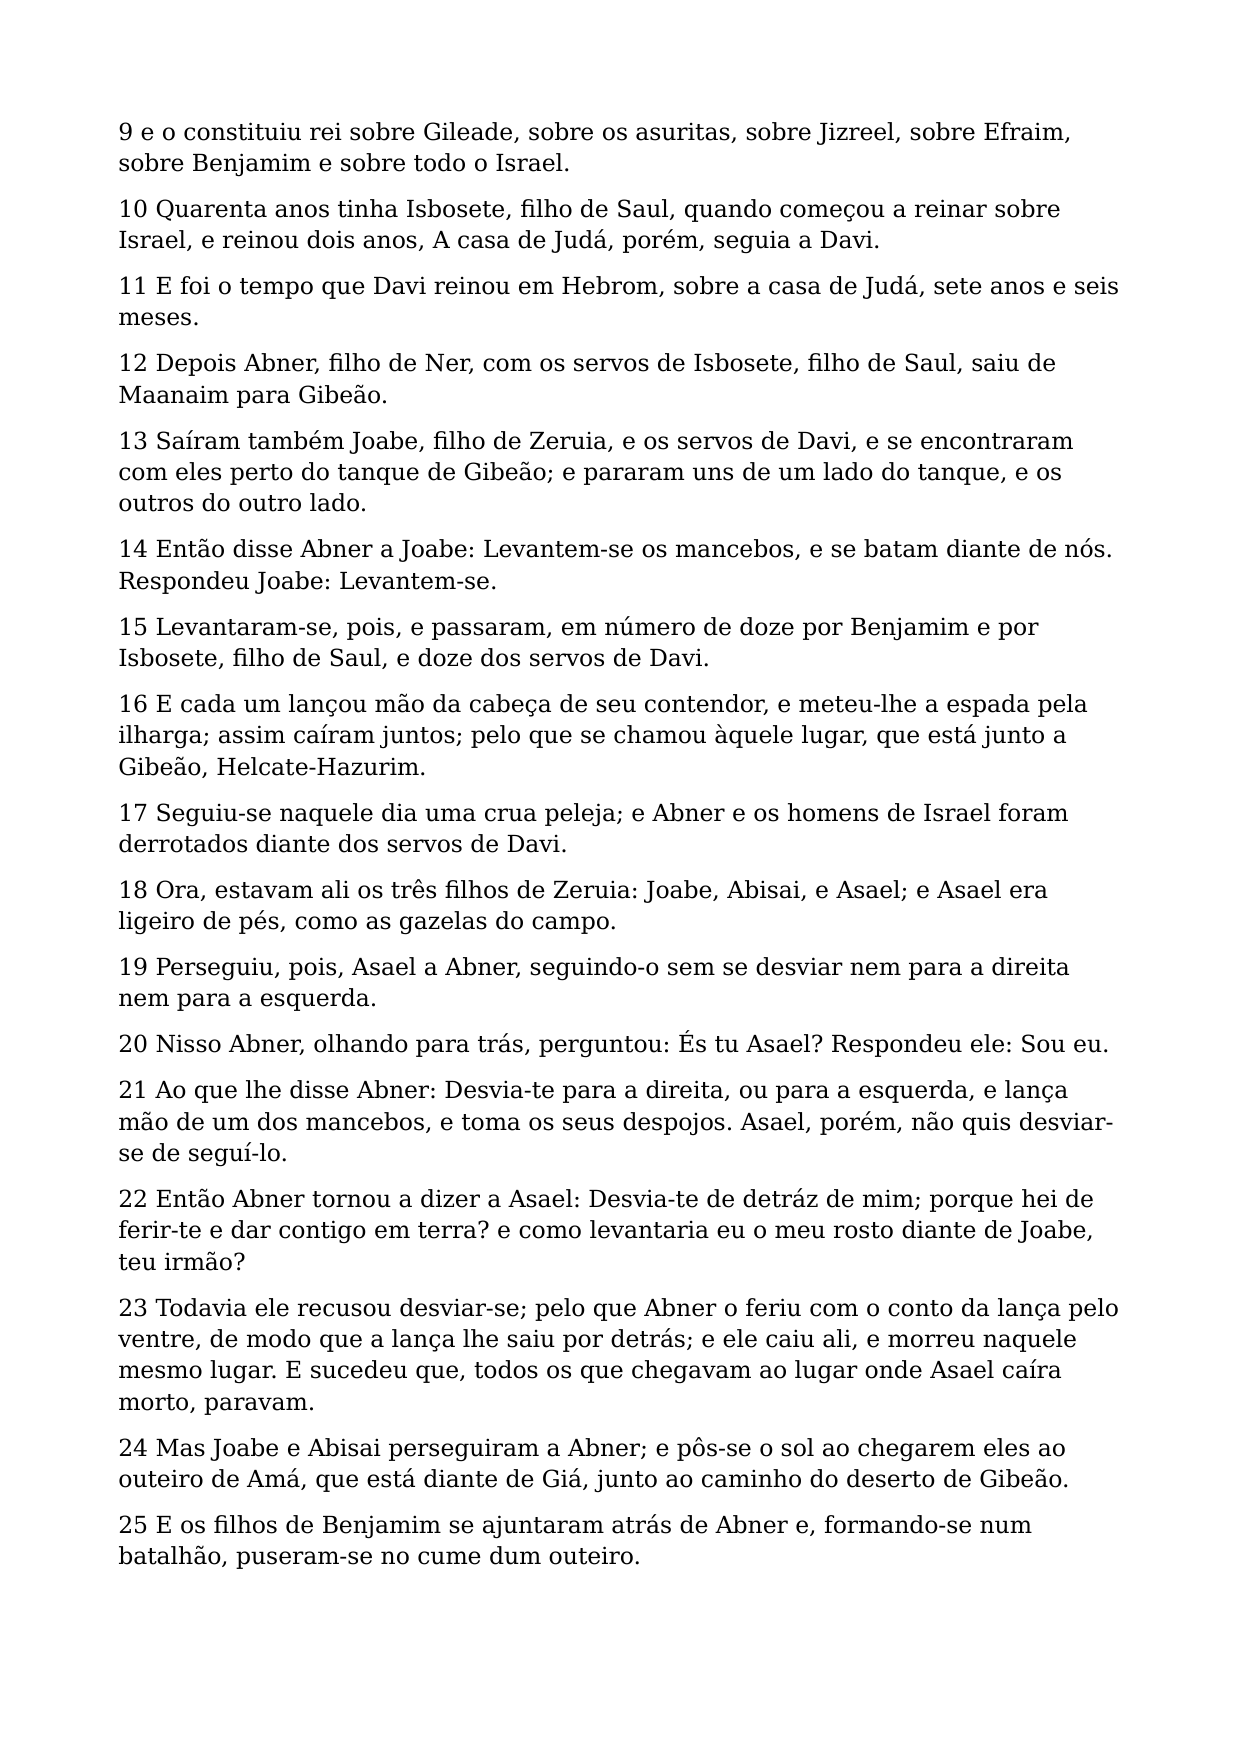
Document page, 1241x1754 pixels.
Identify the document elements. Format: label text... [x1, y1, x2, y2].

text 9 e o constituiu rei sobre Gileade, sobre os asuritas, sobre Jizreel, sobre Efraim, sobre Benjamim e sobre todo o Israel. [118, 118, 1122, 177]
text 19 Perseguiu, pois, Asael a Abner, seguindo-o sem se desviar nem para a direita nem para a esquerda. [118, 954, 1122, 1012]
text 21 Ao que lhe disse Abner: Desvia-te para a direita, ou para a esquerda, e lança mão de um dos mancebos, e toma os seus despojos. Asael, porém, não quis desviar-se de seguí-lo. [118, 1077, 1122, 1167]
text 10 Quarenta anos tinha Isbosete, filho de Saul, quando começou a reinar sobre Israel, e reinou dois anos, A casa de Judá, porém, seguia a Davi. [118, 195, 1122, 254]
text 11 E foi o tempo que Davi reinou em Hebrom, sobre a casa de Judá, sete anos e seis meses. [118, 273, 1122, 331]
text 18 Ora, estavam ali os três filhos de Zeruia: Joabe, Abisai, e Asael; e Asael era ligeiro de pés, como as gazelas do campo. [118, 876, 1122, 935]
text 14 Então disse Abner a Joabe: Levantem-se os mancebos, e se batam diante de nós. Respondeu Joabe: Levantem-se. [118, 536, 1122, 594]
text 22 Então Abner tornou a dizer a Asael: Desvia-te de detráz de mim; porque hei de ferir-te e dar contigo em terra? e como levantaria eu o meu rosto diante de Joabe, teu irmão? [118, 1186, 1122, 1276]
text 16 E cada um lançou mão da cabeça de seu contendor, e meteu-lhe a espada pela ilharga; assim caíram juntos; pelo que se chamou àquele lugar, que está junto a Gibeão, Helcate-Hazurim. [118, 691, 1122, 781]
text 12 Depois Abner, filho de Ner, com os servos de Isbosete, filho de Saul, saiu de Maanaim para Gibeão. [118, 350, 1122, 409]
text 25 E os filhos de Benjamim se ajuntaram atrás de Abner e, formando-se num batalhão, puseram-se no cume dum outeiro. [118, 1512, 1122, 1570]
text 13 Saíram também Joabe, filho de Zeruia, e os servos de Davi, e se encontraram com eles perto do tanque de Gibeão; e pararam uns de um lado do tanque, e os outros do outro lado. [118, 427, 1122, 517]
text 23 Todavia ele recusou desviar-se; pelo que Abner o feriu com o conto da lança pelo ventre, de modo que a lança lhe saiu por detrás; e ele caiu ali, e morreu naquele mesmo lugar. E sucedeu que, todos os que chegavam ao lugar onde Asael caíra morto, paravam. [118, 1294, 1122, 1416]
text 15 Levantaram-se, pois, e passaram, em número de doze por Benjamim e por Isbosete, filho de Saul, e doze dos servos de Davi. [118, 613, 1122, 672]
text 20 Nisso Abner, olhando para trás, perguntou: És tu Asael? Respondeu ele: Sou eu. [118, 1031, 1122, 1058]
text 17 Seguiu-se naquele dia uma crua peleja; e Abner e os homens de Israel foram derrotados diante dos servos de Davi. [118, 799, 1122, 858]
text 24 Mas Joabe e Abisai perseguiram a Abner; e pôs-se o sol ao chegarem eles ao outeiro de Amá, que está diante de Giá, junto ao caminho do deserto de Gibeão. [118, 1434, 1122, 1493]
